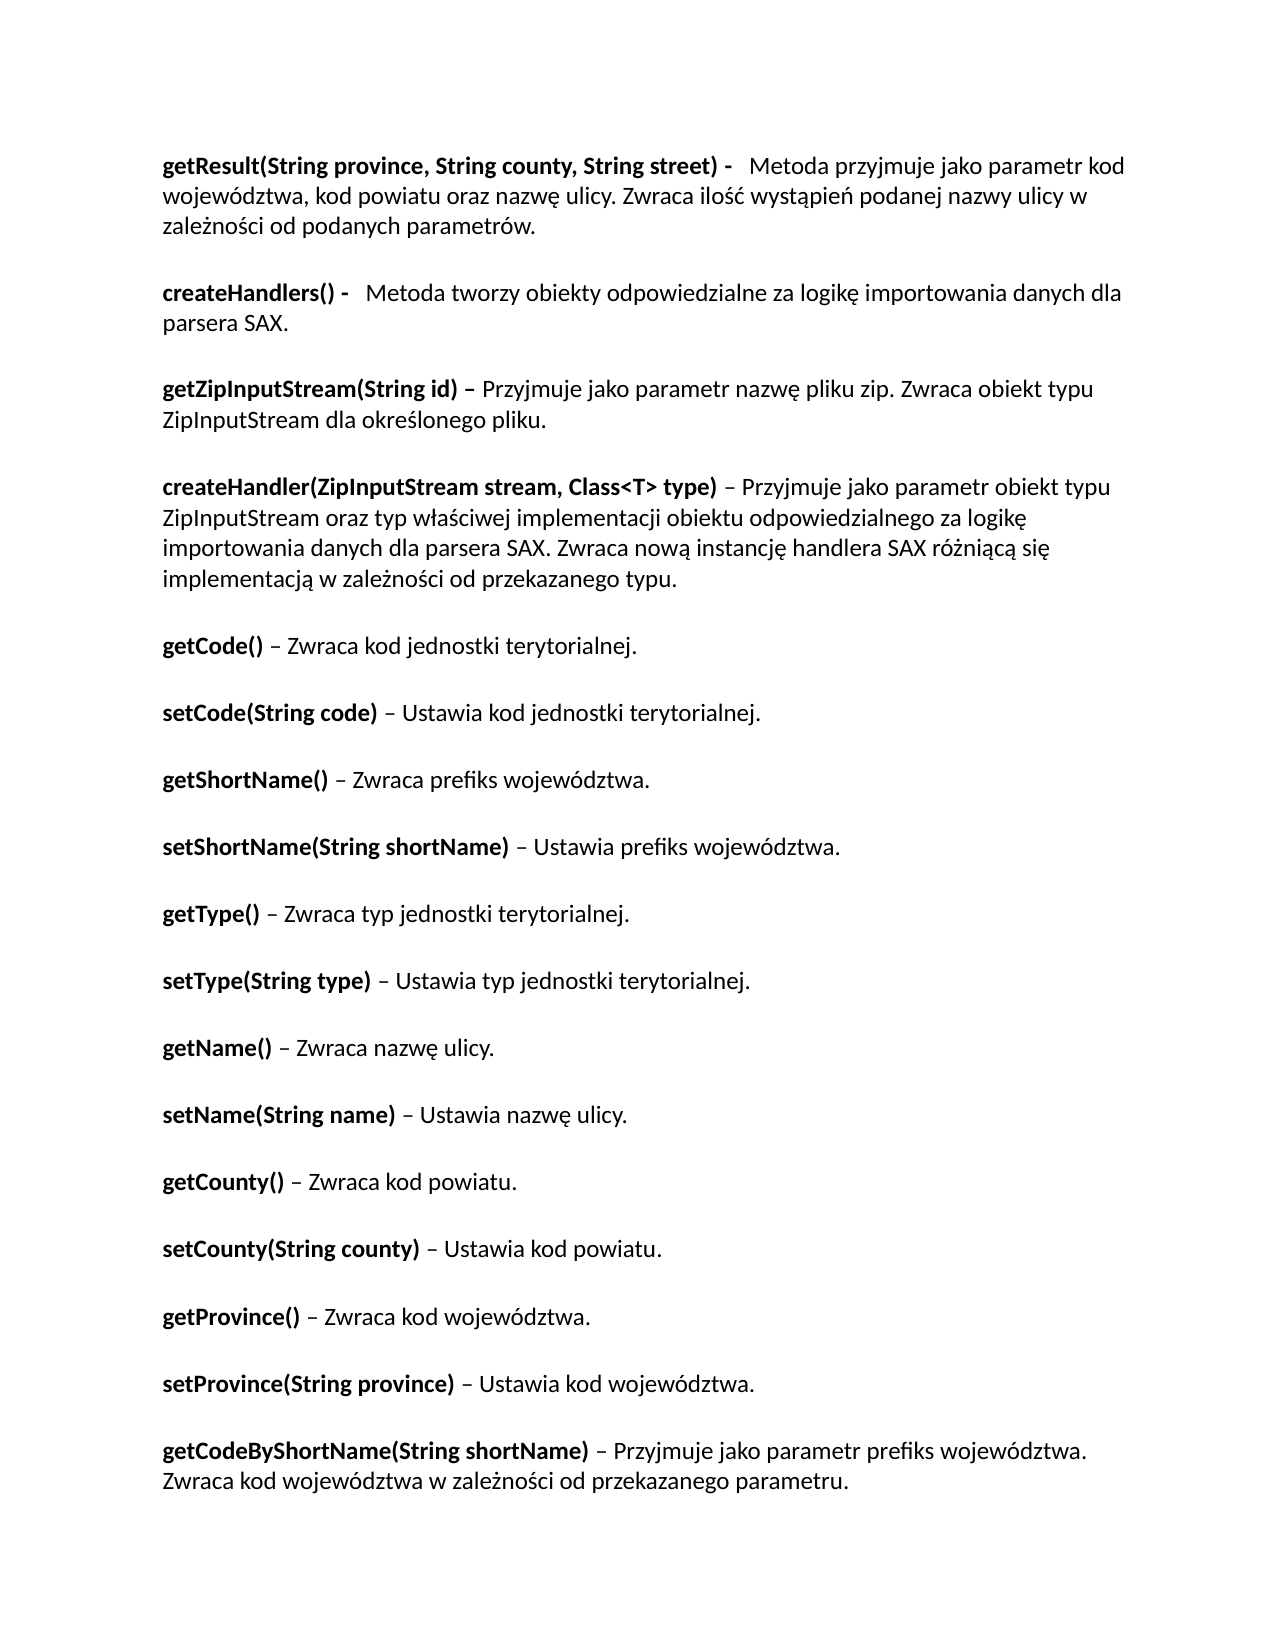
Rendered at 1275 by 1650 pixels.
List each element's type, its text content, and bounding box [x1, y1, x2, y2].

text getZipInputStream(String id) – Przyjmuje jako parametr nazwę pliku zip. Zwraca obiekt typu ZipInputStream dla określonego pliku. [162, 373, 1127, 434]
text getCodeByShortName(String shortName) – Przyjmuje jako parametr prefiks województwa. Zwraca kod województwa w zależności od przekazanego parametru. [162, 1435, 1127, 1496]
text getCode() – Zwraca kod jednostki terytorialnej. [162, 630, 1127, 660]
text getProvince() – Zwraca kod województwa. [162, 1301, 1127, 1331]
text getCounty() – Zwraca kod powiatu. [162, 1166, 1127, 1197]
text setCounty(String county) – Ustawia kod powiatu. [162, 1233, 1127, 1264]
text getType() – Zwraca typ jednostki terytorialnej. [162, 898, 1127, 929]
text setProvince(String province) – Ustawia kod województwa. [162, 1368, 1127, 1398]
text getResult(String province, String county, String street) - Metoda przyjmuje jako parametr kod województwa, kod powiatu oraz nazwę ulicy. Zwraca ilość wystąpień podanej nazwy ulicy w zależności od podanych parametrów. [162, 150, 1127, 241]
text setName(String name) – Ustawia nazwę ulicy. [162, 1099, 1127, 1130]
text setType(String type) – Ustawia typ jednostki terytorialnej. [162, 965, 1127, 996]
text createHandler(ZipInputStream stream, Class<T> type) – Przyjmuje jako parametr obiekt typu ZipInputStream oraz typ właściwej implementacji obiektu odpowiedzialnego za logikę importowania danych dla parsera SAX. Zwraca nową instancję handlera SAX różniącą się implementacją w zależności od przekazanego typu. [162, 471, 1127, 593]
text getShortName() – Zwraca prefiks województwa. [162, 764, 1127, 794]
text createHandlers() - Metoda tworzy obiekty odpowiedzialne za logikę importowania danych dla parsera SAX. [162, 277, 1127, 337]
text setCode(String code) – Ustawia kod jednostki terytorialnej. [162, 697, 1127, 727]
text getName() – Zwraca nazwę ulicy. [162, 1032, 1127, 1063]
text setShortName(String shortName) – Ustawia prefiks województwa. [162, 831, 1127, 862]
